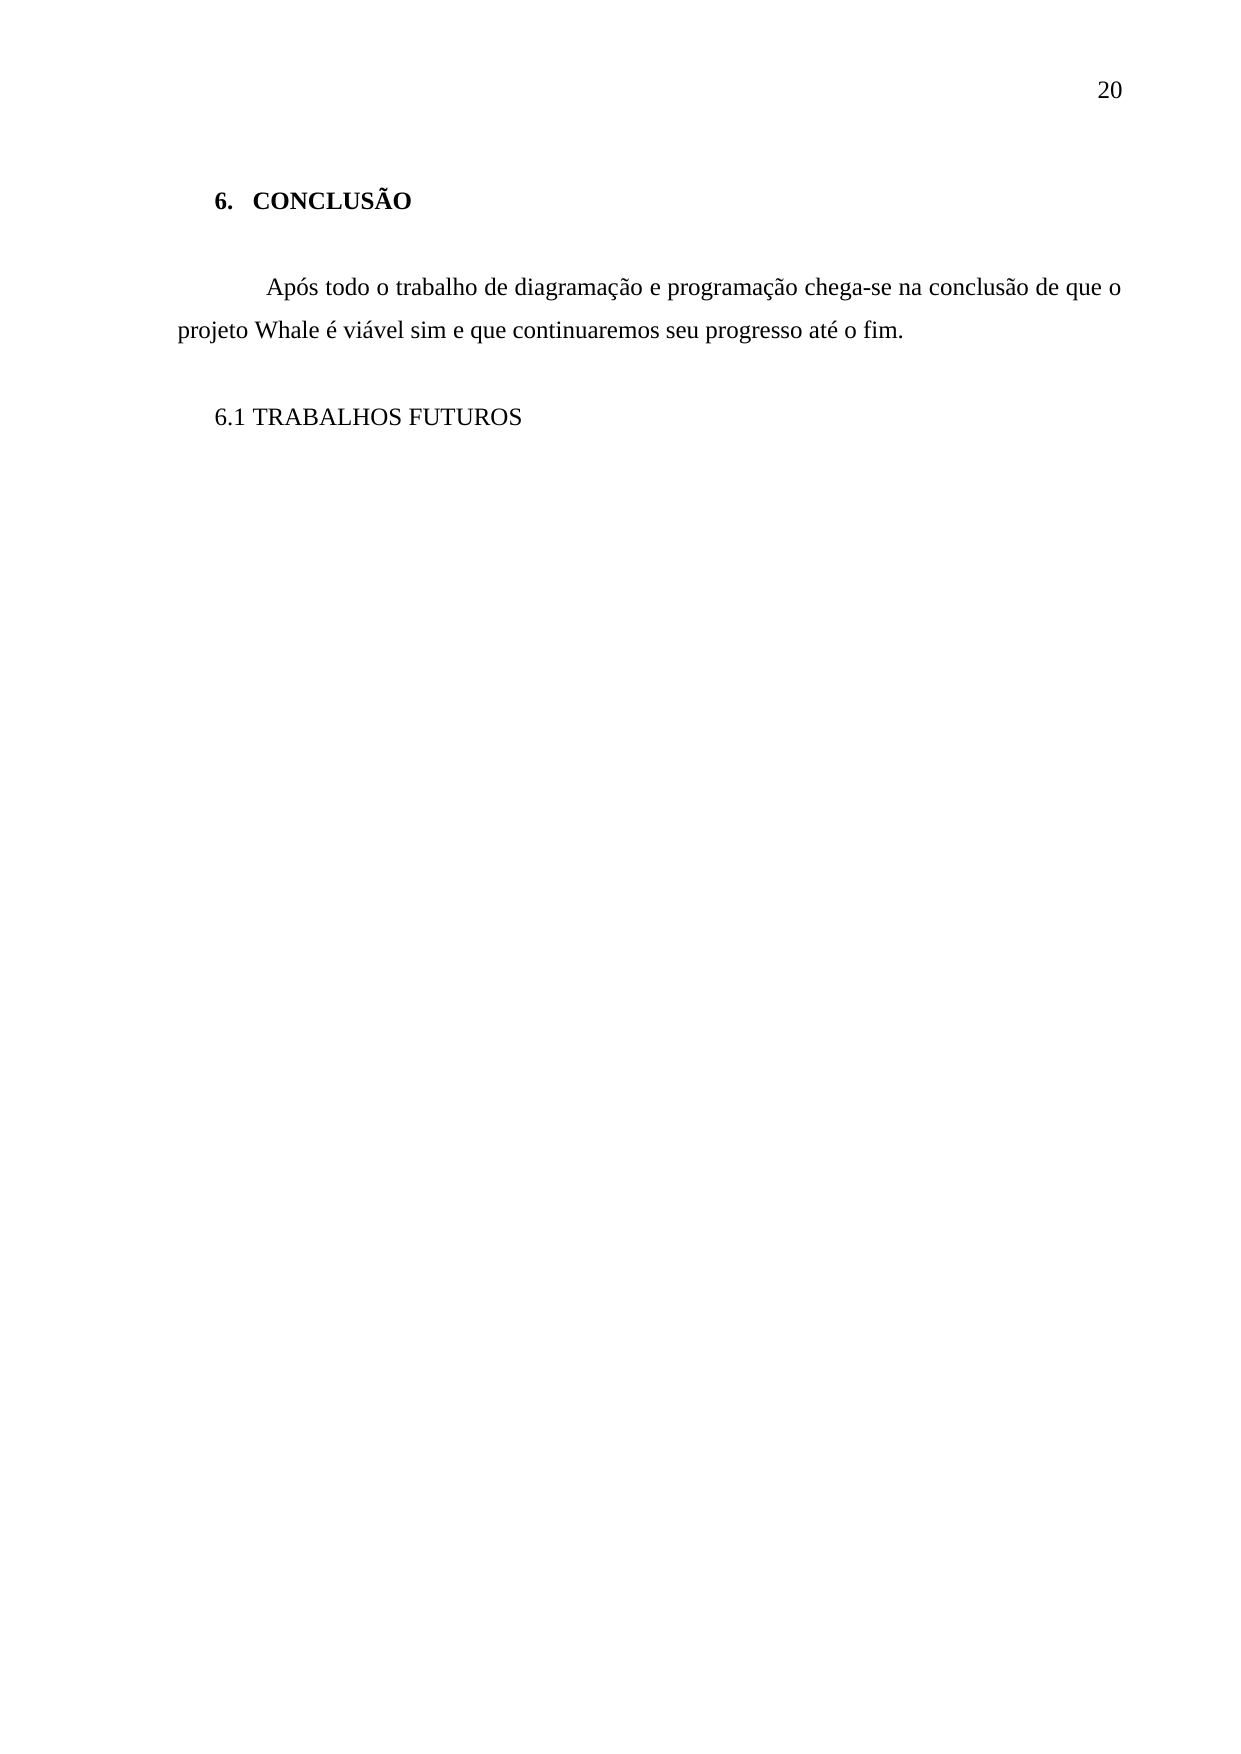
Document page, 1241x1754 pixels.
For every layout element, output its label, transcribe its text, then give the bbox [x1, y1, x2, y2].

subtitle TRABALHOS FUTUROS [214, 402, 1122, 431]
text Após todo o trabalho de diagramação e programação chega-se na conclusão de que o projeto Whale é viável sim e que continuaremos seu progresso até o fim. [177, 272, 1122, 344]
subtitle CONCLUSÃO [214, 186, 1122, 215]
